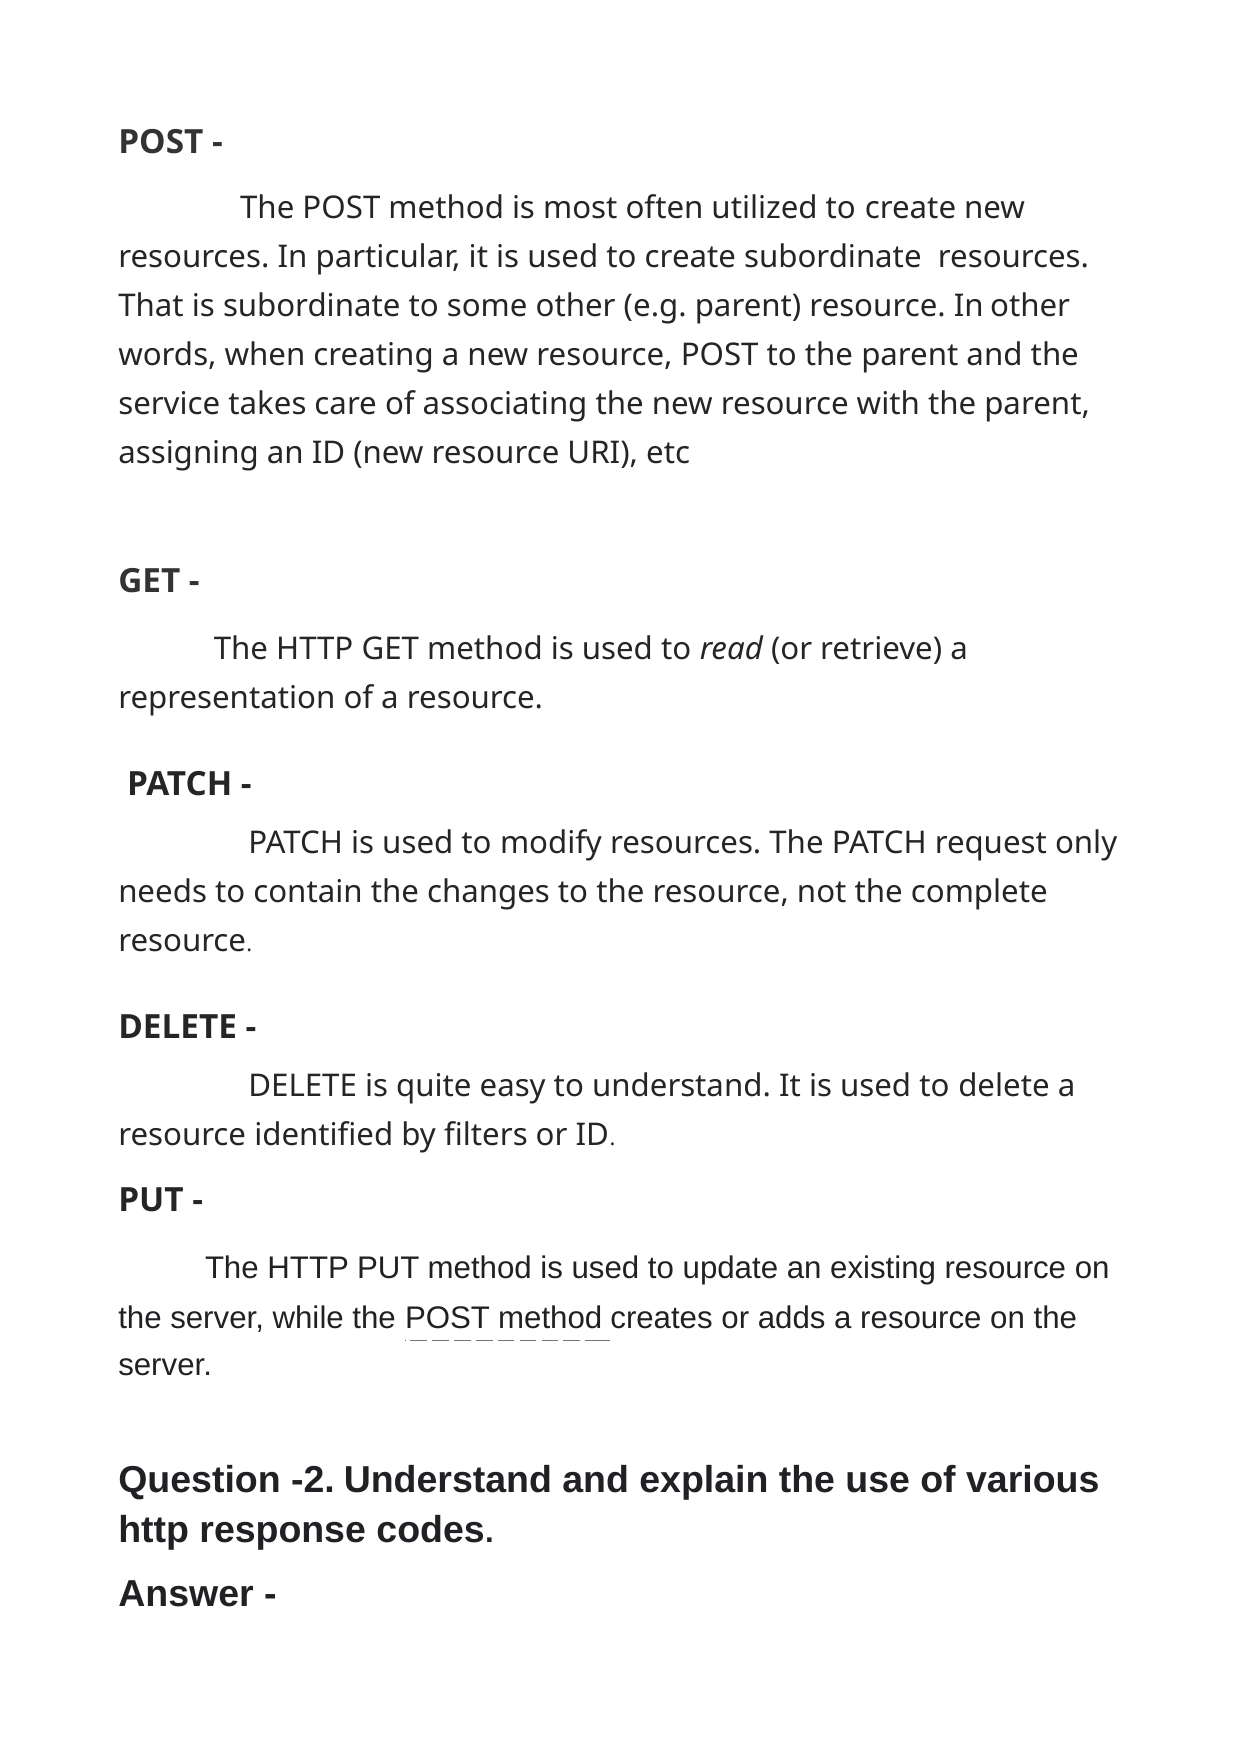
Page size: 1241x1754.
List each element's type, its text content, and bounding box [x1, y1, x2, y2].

text The POST method is most often utilized to create new resources. In particular, it is used to create subordinate resources. That is subordinate to some other (e.g. parent) resource. In other words, when creating a new resource, POST to the parent and the service takes care of associating the new resource with the parent, assigning an ID (new resource URI), etc [118, 185, 1122, 472]
subtitle PATCH - [118, 760, 1122, 805]
text PUT - [118, 1176, 1122, 1221]
text The HTTP PUT method is used to update an existing resource on the server, while the POST method creates or adds a resource on the server. [118, 1243, 1122, 1382]
text Question -2. Understand and explain the use of various http response codes. [118, 1457, 1122, 1550]
subtitle DELETE - [118, 1003, 1122, 1048]
text POST - [118, 118, 1122, 163]
text PATCH is used to modify resources. The PATCH request only needs to contain the changes to the resource, not the complete resource. [118, 818, 1122, 961]
text DELETE is quite easy to understand. It is used to delete a resource identified by filters or ID. [118, 1061, 1122, 1155]
text GET - [118, 557, 1122, 602]
text The HTTP GET method is used to read (or retrieve) a representation of a resource. [118, 623, 1122, 718]
text Answer - [118, 1571, 1122, 1614]
